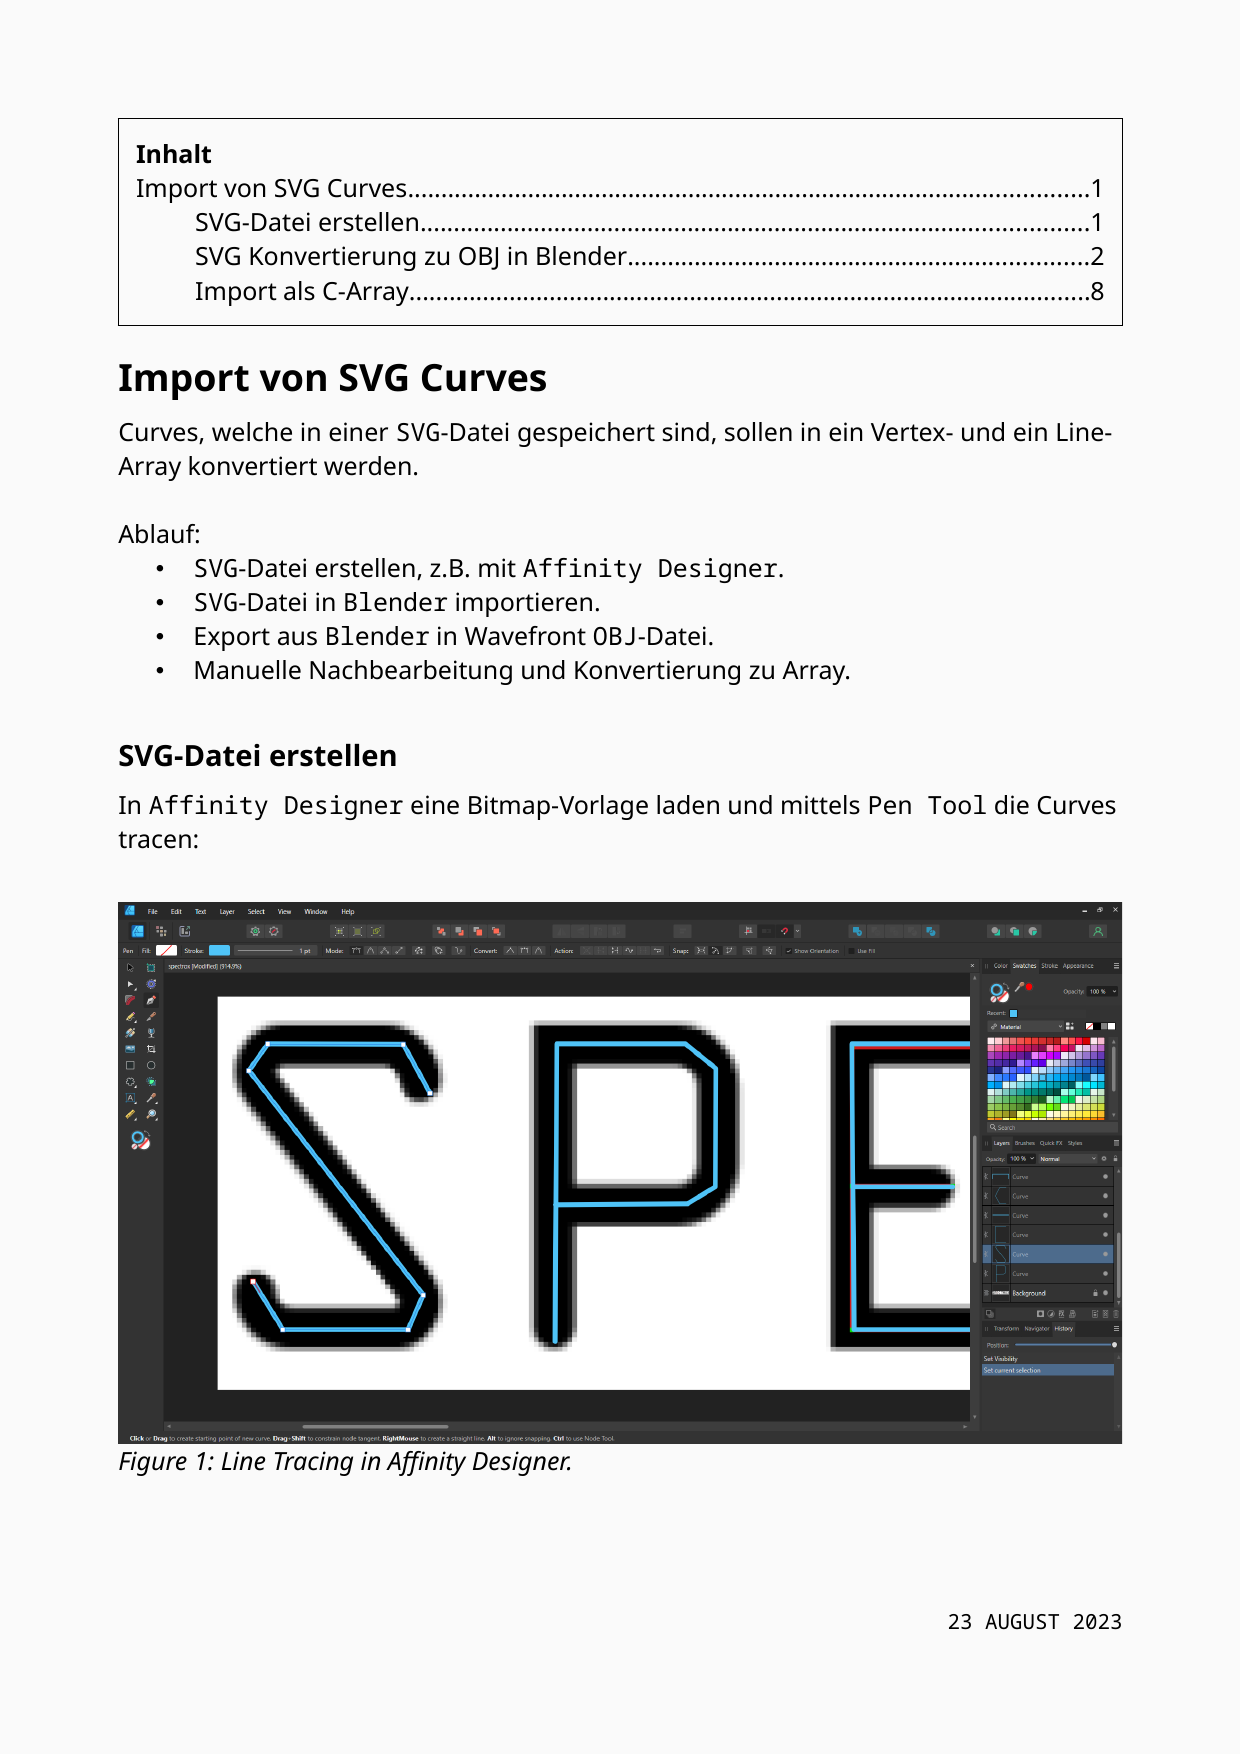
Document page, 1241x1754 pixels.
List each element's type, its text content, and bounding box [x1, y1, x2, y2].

table_header Inhalt Import von SVG Curves 1 SVG-Datei erstellen 1 SVG Konvertierung zu OBJ in Blender 2 Import als C-Array 8 [119, 119, 1122, 325]
subtitle SVG-Datei erstellen [118, 736, 1122, 775]
text Figure 1: Line Tracing in Affinity Designer. [118, 1444, 1122, 1478]
subtitle Import von SVG Curves [118, 351, 1122, 402]
list Manuelle Nachbearbeitung und Konvertierung zu Array. [156, 653, 1122, 687]
list SVG-Datei in Blender importieren. [156, 585, 1122, 619]
list Export aus Blender in Wavefront OBJ-Datei. [156, 619, 1122, 653]
text Curves, welche in einer SVG-Datei gespeichert sind, sollen in ein Vertex- und ein Line-Array konvertiert werden. [118, 414, 1122, 483]
text Ablauf: [118, 517, 1122, 551]
list SVG-Datei erstellen, z.B. mit Affinity Designer. [156, 551, 1122, 585]
text In Affinity Designer eine Bitmap-Vorlage laden und mittels Pen Tool die Curves tracen: [118, 788, 1122, 856]
picture [118, 902, 1123, 1444]
